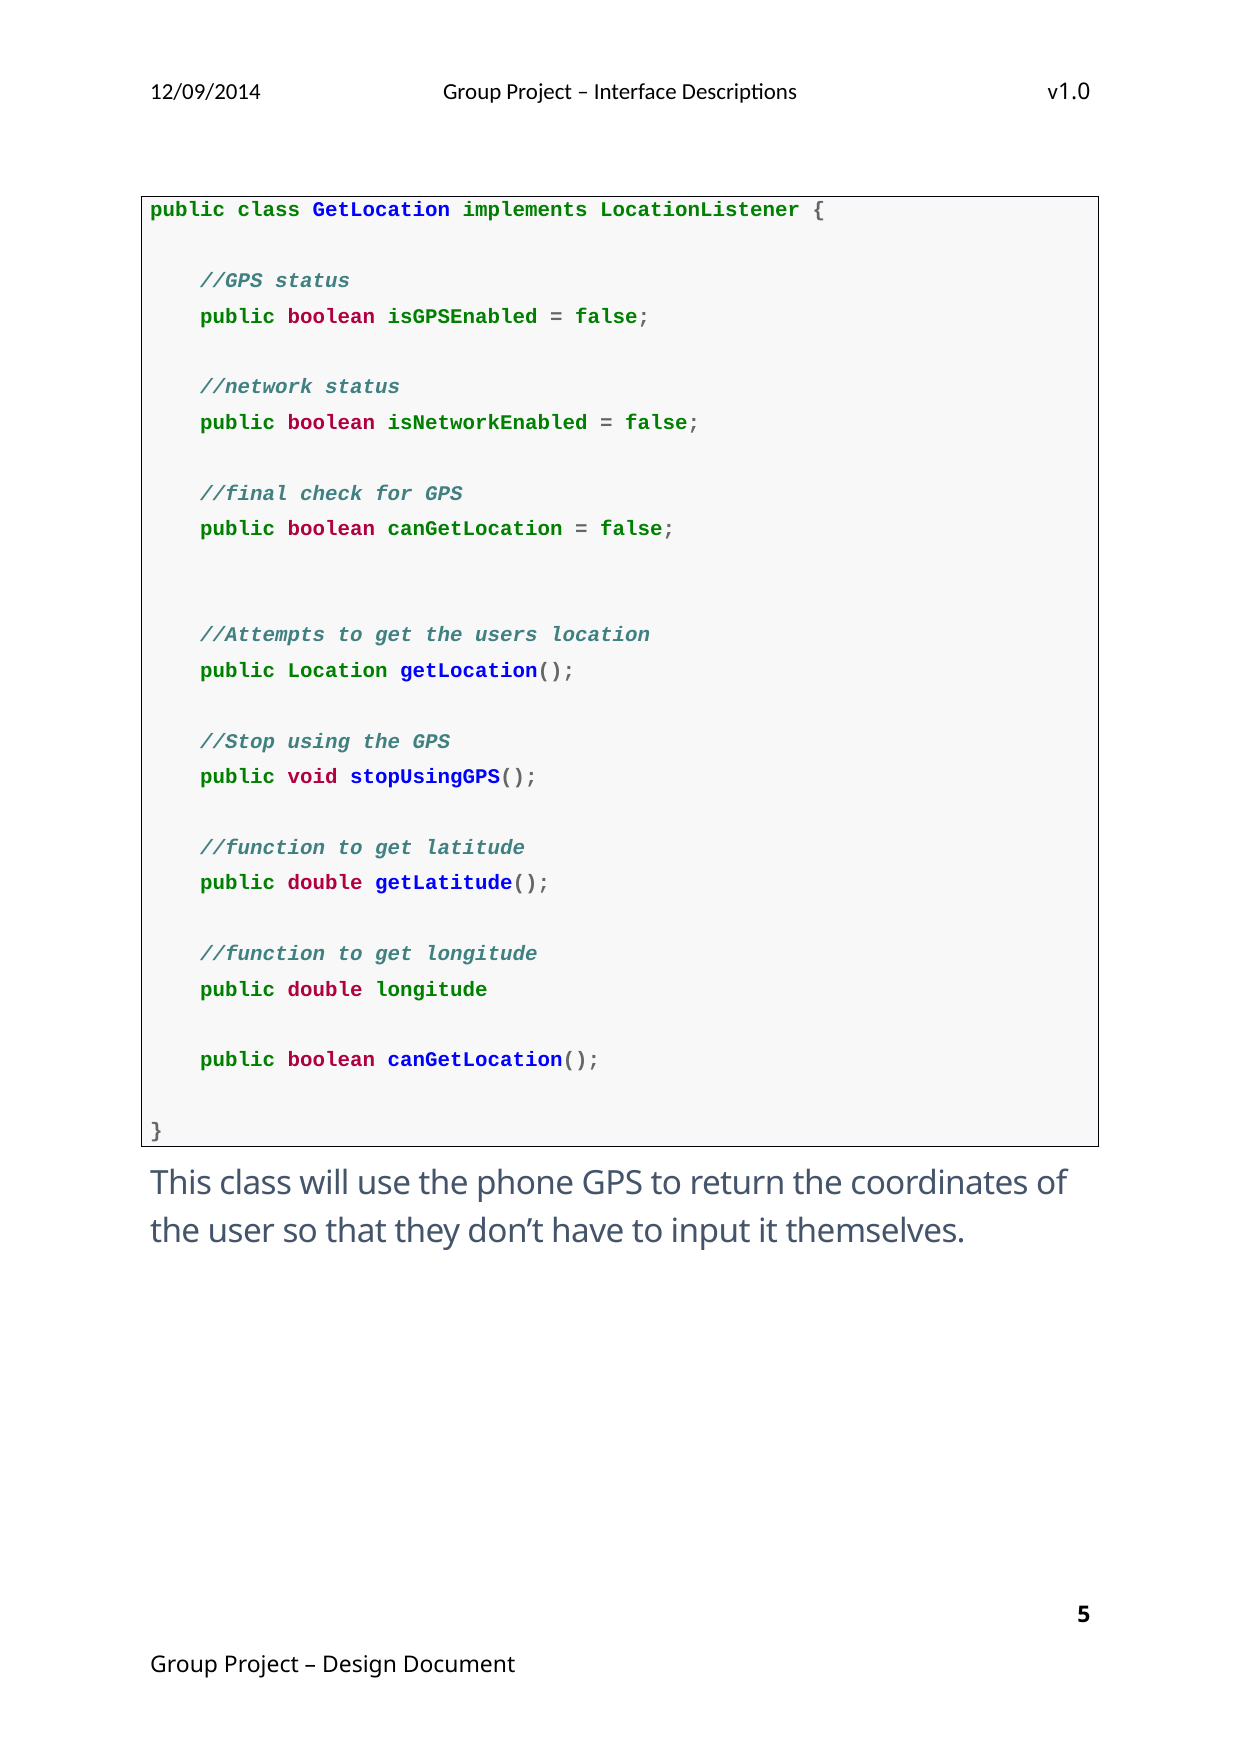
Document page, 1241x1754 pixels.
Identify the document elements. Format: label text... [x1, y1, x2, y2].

text //GPS status [142, 267, 1098, 294]
text public boolean canGetLocation = false; [142, 515, 1098, 542]
text //network status [142, 373, 1098, 400]
text public class GetLocation implements LocationListener { [142, 197, 1098, 223]
text //function to get latitude [142, 834, 1098, 861]
text public boolean isGPSEnabled = false; [142, 302, 1098, 329]
text public void stopUsingGPS(); [142, 763, 1098, 790]
text public Location getLocation(); [142, 657, 1098, 683]
text //Attempts to get the users location [142, 621, 1098, 648]
text public double longitude [142, 975, 1098, 1002]
text //Stop using the GPS [142, 727, 1098, 754]
text This class will use the phone GPS to return the coordinates of the user so that they don’t have to input it themselves. [150, 1159, 1090, 1252]
text public double getLatitude(); [142, 869, 1098, 896]
text public boolean canGetLocation(); [142, 1046, 1098, 1073]
text } [142, 1117, 1098, 1146]
text public boolean isNetworkEnabled = false; [142, 409, 1098, 436]
text //final check for GPS [142, 479, 1098, 506]
text //function to get longitude [142, 940, 1098, 967]
